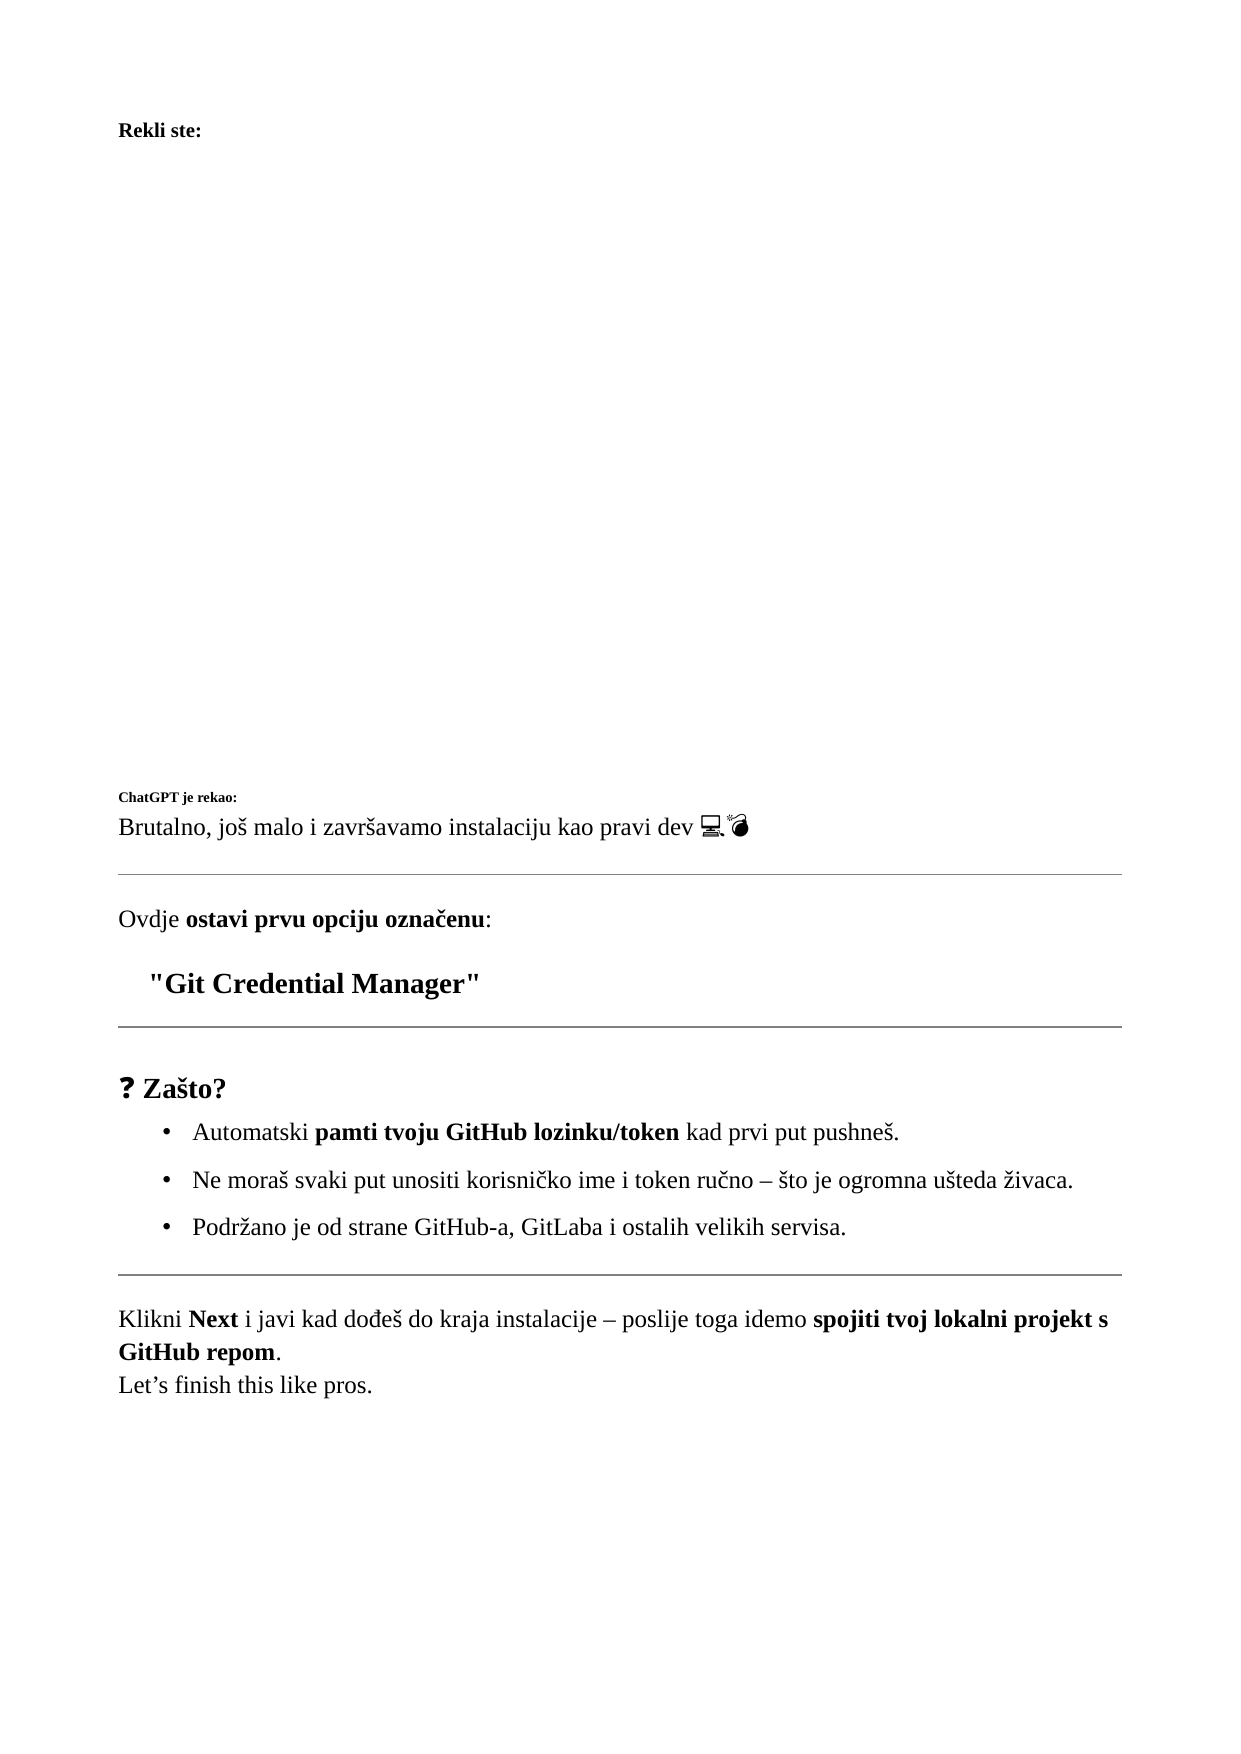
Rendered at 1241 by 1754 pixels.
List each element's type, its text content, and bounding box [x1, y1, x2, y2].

text Klikni Next i javi kad dođeš do kraja instalacije – poslije toga idemo spojiti tvoj lokalni projekt s GitHub repom. Let’s finish this like pros. 🧠🧩 [118, 1304, 1122, 1399]
list Automatski pamti tvoju GitHub lozinku/token kad prvi put pushneš. [162, 1117, 1122, 1146]
subtitle ✅ "Git Credential Manager" [118, 966, 1122, 1000]
subtitle ❓ Zašto? [118, 1071, 1122, 1105]
list Ne moraš svaki put unositi korisničko ime i token ručno – što je ogromna ušteda živaca. [162, 1165, 1122, 1193]
text Brutalno, još malo i završavamo instalaciju kao pravi dev 💻💣 [118, 812, 1122, 841]
subtitle ChatGPT je rekao: [118, 789, 1122, 806]
subtitle Rekli ste: [118, 118, 1122, 142]
text Ovdje ostavi prvu opciju označenu: [118, 904, 1122, 933]
list Podržano je od strane GitHub-a, GitLaba i ostalih velikih servisa. [162, 1212, 1122, 1241]
